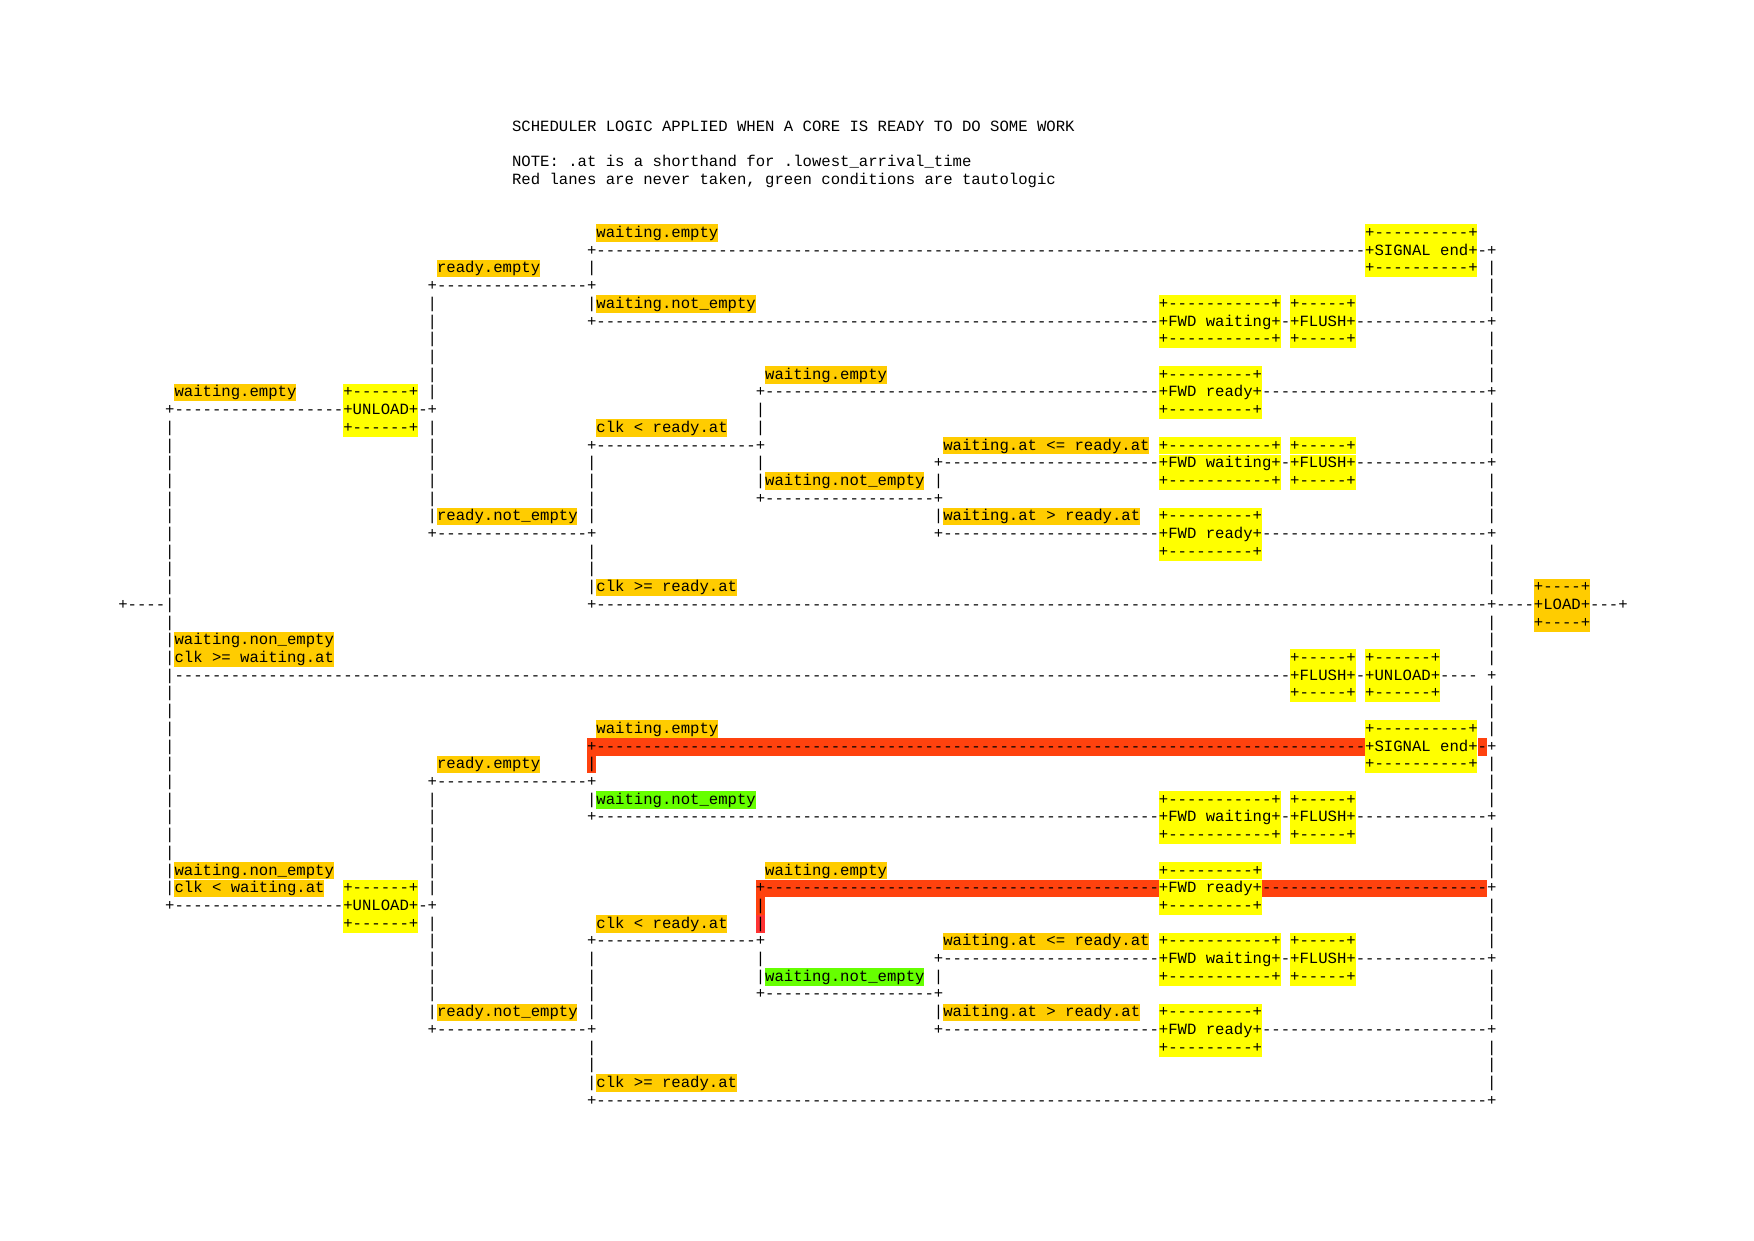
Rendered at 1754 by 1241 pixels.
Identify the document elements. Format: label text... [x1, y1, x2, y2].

text | | [118, 1057, 1636, 1074]
text |clk >= ready.at | [118, 1074, 1636, 1092]
text |waiting.non_empty | [118, 632, 1636, 649]
text |ready.not_empty | |waiting.at > ready.at +---------+ | [118, 1003, 1636, 1021]
text +------------------+UNLOAD+-+ | +---------+ | [118, 401, 1636, 419]
text +----------------+ | [118, 277, 1636, 295]
text | | [118, 348, 1636, 366]
text | | +-----------+ +-----+ | [118, 826, 1636, 844]
text +-----------------------------------------------------------------------------------------------+ [118, 1092, 1636, 1110]
text | +------------------------------------------------------------+FWD waiting+-+FLUSH+--------------+ [118, 313, 1636, 331]
text | | | +-----------------------+FWD waiting+-+FLUSH+--------------+ [118, 950, 1636, 968]
text | | +----+ [118, 614, 1636, 632]
text NOTE: .at is a shorthand for .lowest_arrival_time [118, 153, 1636, 171]
text |clk >= waiting.at +-----+ +------+ | [118, 649, 1636, 667]
text | | [118, 702, 1636, 720]
text SCHEDULER LOGIC APPLIED WHEN A CORE IS READY TO DO SOME WORK [118, 118, 1636, 136]
text | ready.empty | +----------+ | [118, 756, 1636, 773]
text waiting.empty +------+ | +------------------------------------------+FWD ready+------------------------+ [118, 384, 1636, 401]
text +----------------+ +-----------------------+FWD ready+------------------------+ [118, 1021, 1636, 1039]
text | |waiting.not_empty +-----------+ +-----+ | [118, 295, 1636, 313]
text | waiting.empty +---------+ | [118, 366, 1636, 384]
text | +----------------------------------------------------------------------------------+SIGNAL end+-+ [118, 738, 1636, 756]
text ready.empty | +----------+ | [118, 260, 1636, 277]
text +------------------+UNLOAD+-+ | +---------+ | [118, 897, 1636, 915]
text |-----------------------------------------------------------------------------------------------------------------------+FLUSH+-+UNLOAD+---- + [118, 667, 1636, 685]
text +------+ | clk < ready.at | | [118, 915, 1636, 933]
text | | | [118, 561, 1636, 578]
text | |clk >= ready.at | +----+ [118, 578, 1636, 596]
text | +-----+ +------+ | [118, 685, 1636, 702]
text | | | | +-----------------------+FWD waiting+-+FLUSH+--------------+ [118, 454, 1636, 472]
text | +---------+ | [118, 1039, 1636, 1057]
text | | | |waiting.not_empty | +-----------+ +-----+ | [118, 472, 1636, 490]
text Red lanes are never taken, green conditions are tautologic [118, 171, 1636, 189]
text |waiting.non_empty | waiting.empty +---------+ | [118, 862, 1636, 879]
text | | |waiting.not_empty +-----------+ +-----+ | [118, 791, 1636, 809]
text |clk < waiting.at +------+ | +------------------------------------------+FWD ready+------------------------+ [118, 879, 1636, 897]
text | | | [118, 844, 1636, 862]
text | +----------------+ | [118, 773, 1636, 791]
text | +-----------+ +-----+ | [118, 331, 1636, 348]
text | | |waiting.not_empty | +-----------+ +-----+ | [118, 968, 1636, 986]
text waiting.empty +----------+ [118, 224, 1636, 242]
text | | | +------------------+ | [118, 490, 1636, 508]
text | | +------------------------------------------------------------+FWD waiting+-+FLUSH+--------------+ [118, 809, 1636, 826]
text | waiting.empty +----------+ | [118, 720, 1636, 738]
text +----------------------------------------------------------------------------------+SIGNAL end+-+ [118, 242, 1636, 260]
text | +----------------+ +-----------------------+FWD ready+------------------------+ [118, 525, 1636, 543]
text | |ready.not_empty | |waiting.at > ready.at +---------+ | [118, 508, 1636, 525]
text | | +-----------------+ waiting.at <= ready.at +-----------+ +-----+ | [118, 437, 1636, 454]
text | +-----------------+ waiting.at <= ready.at +-----------+ +-----+ | [118, 933, 1636, 950]
text | | +---------+ | [118, 543, 1636, 561]
text | | +------------------+ | [118, 986, 1636, 1003]
text +----| +-----------------------------------------------------------------------------------------------+----+LOAD+---+ [118, 596, 1636, 614]
text | +------+ | clk < ready.at | | [118, 419, 1636, 437]
